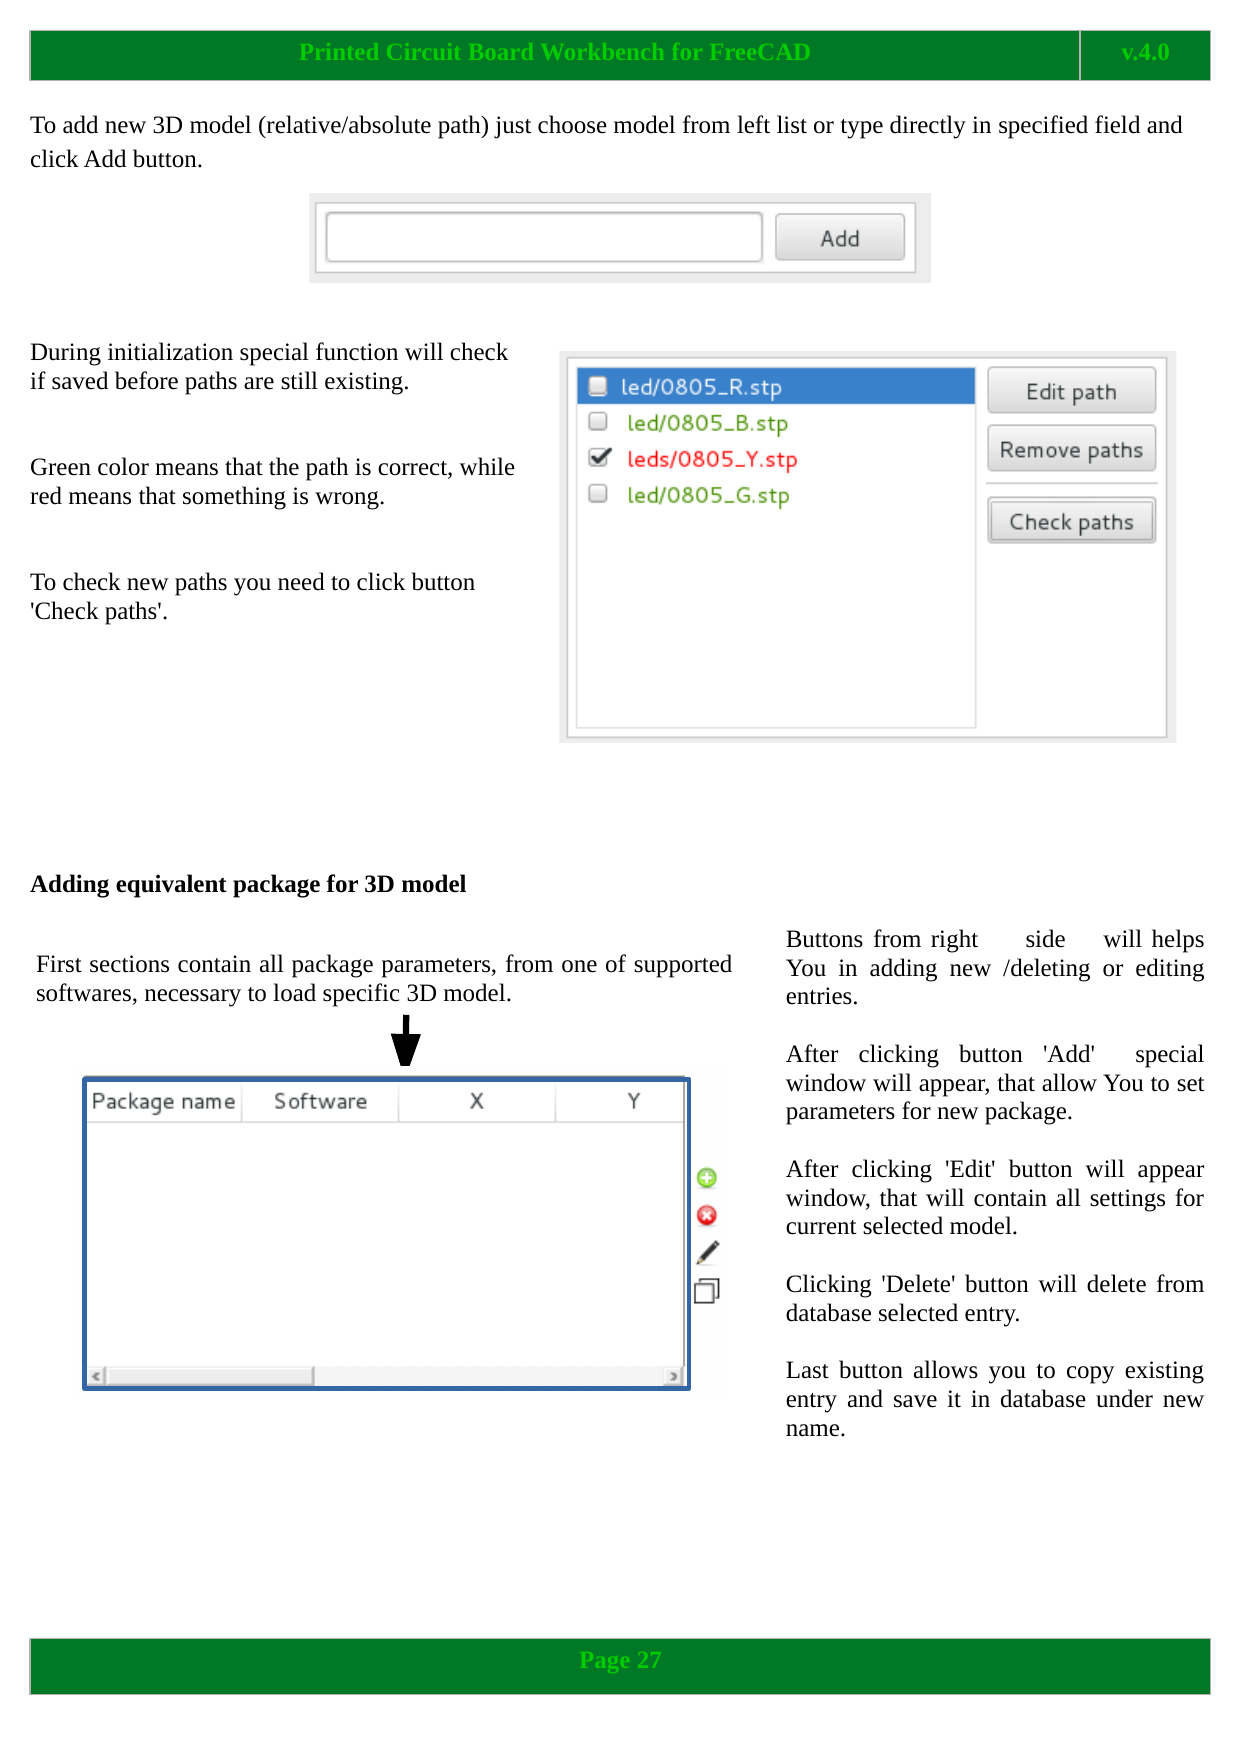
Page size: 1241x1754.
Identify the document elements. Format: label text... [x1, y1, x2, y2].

table_header During initialization special function will check if saved before paths are still existing. Green color means that the path is correct, while red means that something is wrong. To check new paths you need to click button 'Check paths'. [30, 338, 525, 771]
text Adding equivalent package for 3D model [30, 869, 1211, 898]
table_header First sections contain all package parameters, from one of supported softwares, necessary to load specific 3D model. [30, 918, 739, 1041]
text To add new 3D model (relative/absolute path) just choose model from left list or type directly in specified field and click Add button. [30, 110, 1211, 173]
picture [559, 351, 1177, 743]
table_header [739, 918, 780, 1041]
table_header [525, 338, 1211, 771]
picture [309, 193, 932, 283]
picture [78, 1066, 729, 1398]
table_cell [30, 1041, 780, 1447]
table_header Buttons from right side will helps You in adding new /deleting or editing entries. After clicking button 'Add' special window will appear, that allow You to set parameters for new package. After clicking 'Edit' button will appear window, that will contain all settings for current selected model. Clicking 'Delete' button will delete from database selected entry. Last button allows you to copy existing entry and save it in database under new name. [780, 918, 1211, 1447]
